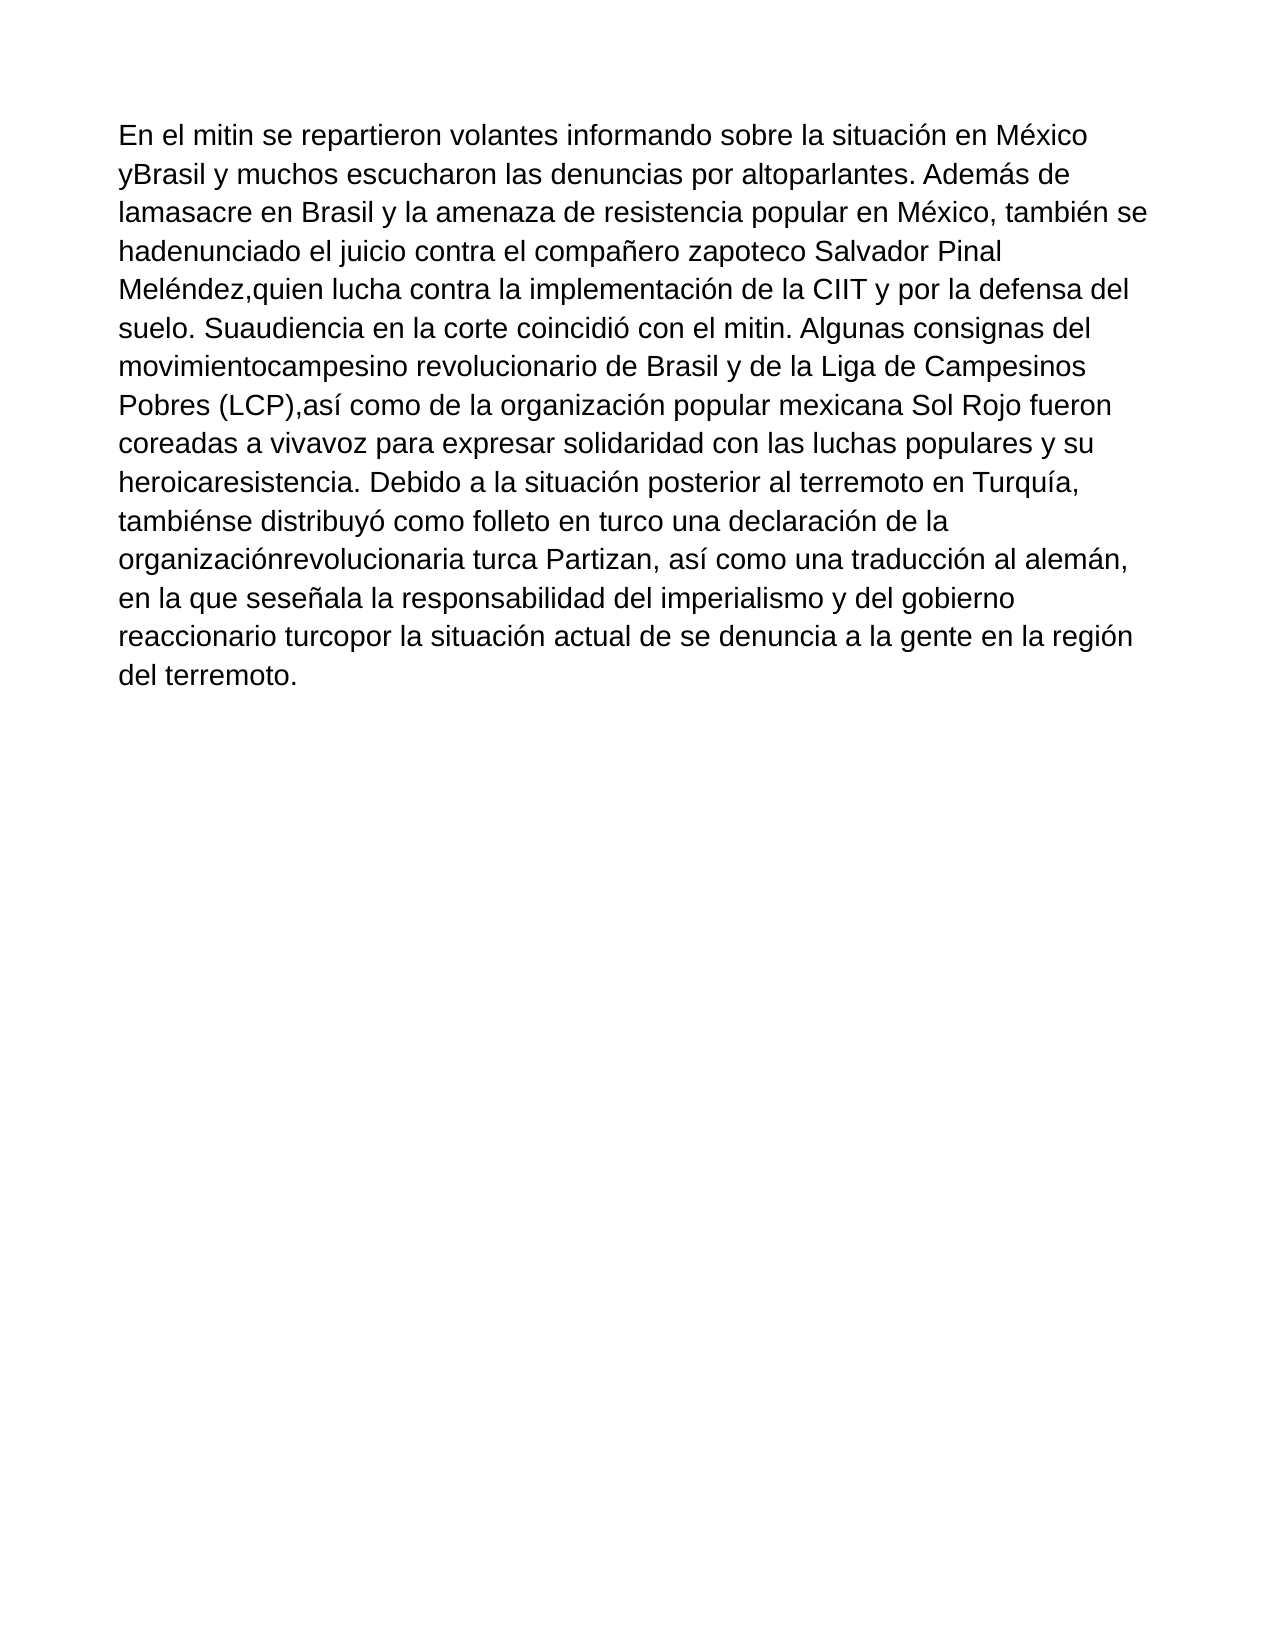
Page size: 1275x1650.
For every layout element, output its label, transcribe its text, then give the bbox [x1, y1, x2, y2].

text En el mitin se repartieron volantes informando sobre la situación en México yBrasil y muchos escucharon las denuncias por altoparlantes. Además de lamasacre en Brasil y la amenaza de resistencia popular en México, también se hadenunciado el juicio contra el compañero zapoteco Salvador Pinal Meléndez,quien lucha contra la implementación de la CIIT y por la defensa del suelo. Suaudiencia en la corte coincidió con el mitin. Algunas consignas del movimientocampesino revolucionario de Brasil y de la Liga de Campesinos Pobres (LCP),así como de la organización popular mexicana Sol Rojo fueron coreadas a vivavoz para expresar solidaridad con las luchas populares y su heroicaresistencia. Debido a la situación posterior al terremoto en Turquía, tambiénse distribuyó como folleto en turco una declaración de la organizaciónrevolucionaria turca Partizan, así como una traducción al alemán, en la que seseñala la responsabilidad del imperialismo y del gobierno reaccionario turcopor la situación actual de se denuncia a la gente en la región del terremoto. [118, 118, 1157, 691]
